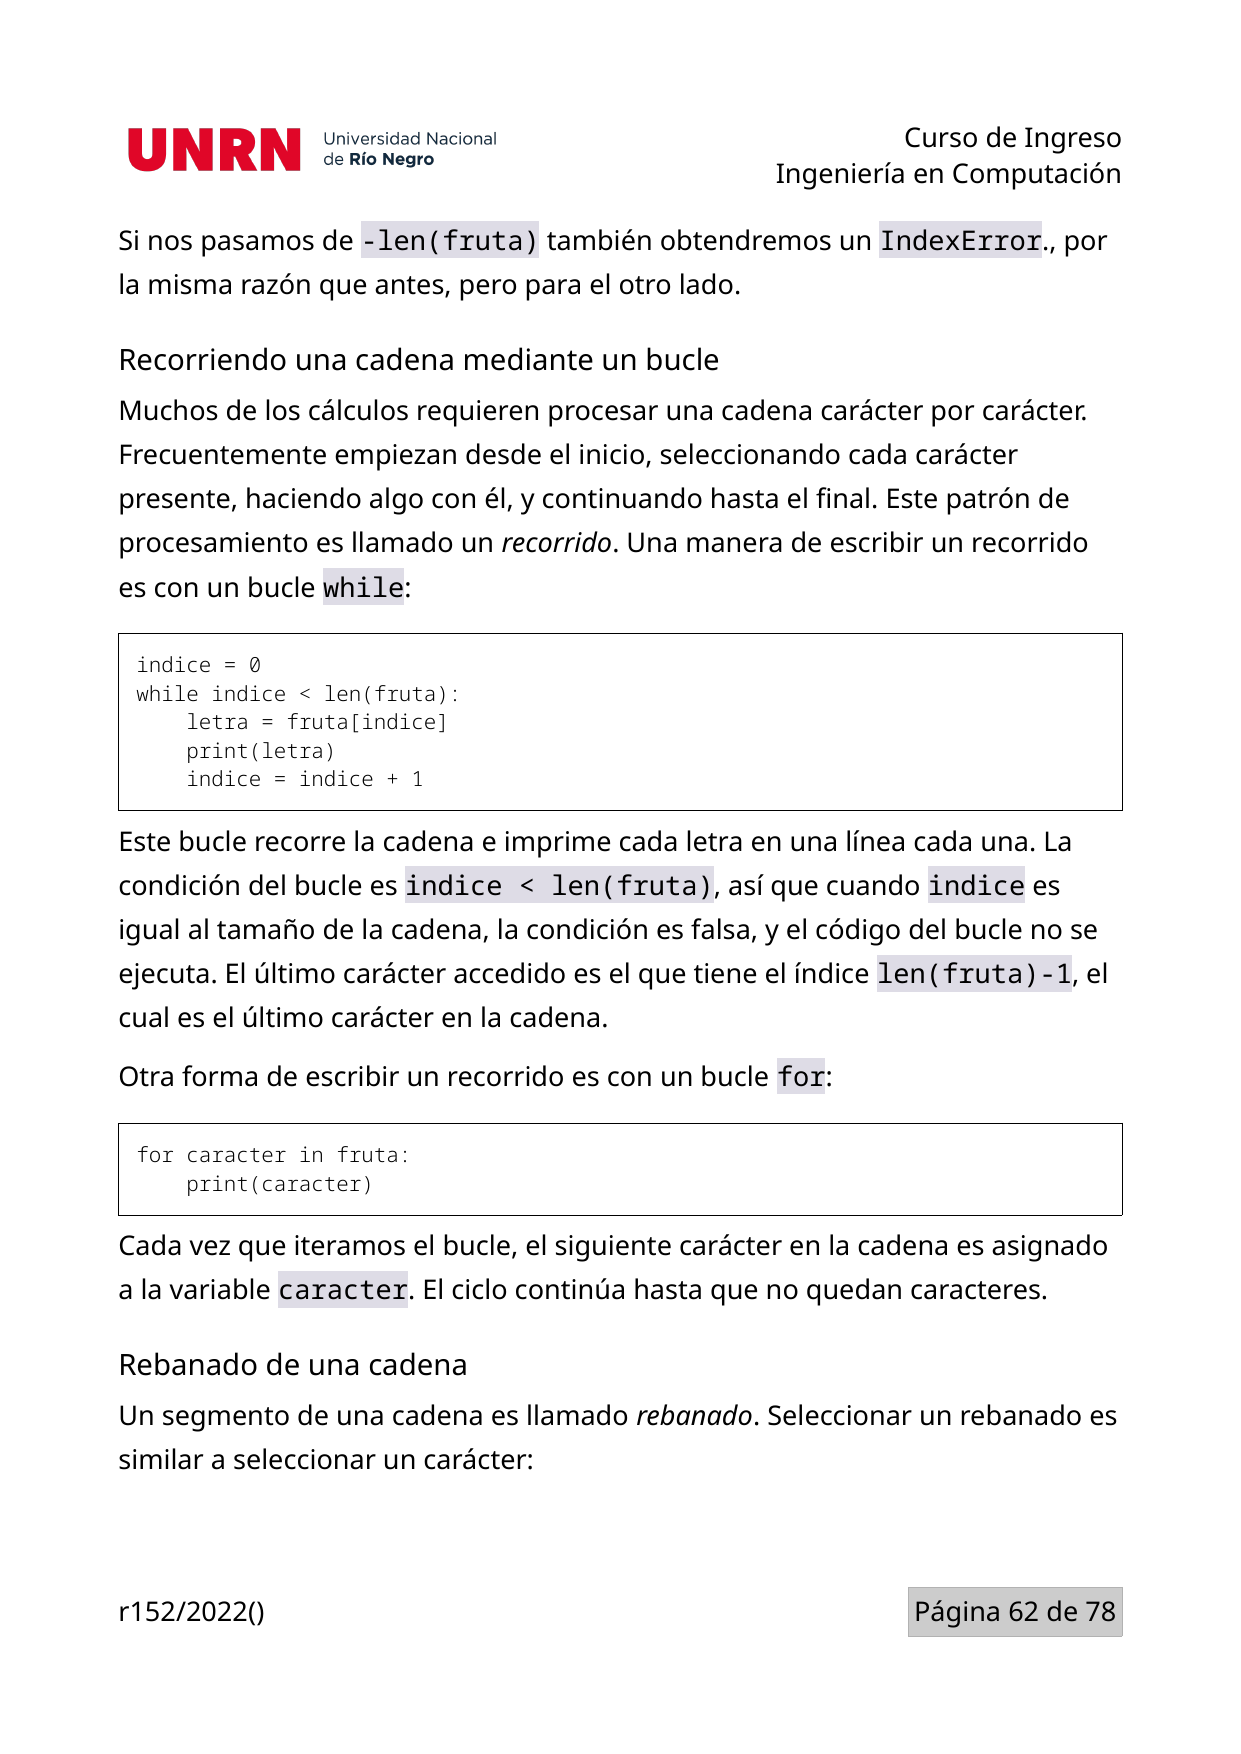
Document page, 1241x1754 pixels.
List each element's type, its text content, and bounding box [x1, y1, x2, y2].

text print(letra) [119, 718, 1122, 746]
picture [118, 118, 505, 180]
text indice = 0 [119, 634, 1122, 661]
text Otra forma de escribir un recorrido es con un bucle for: [118, 1058, 777, 1094]
subtitle Rebanado de una cadena [118, 1344, 1122, 1384]
text print(caracter) [119, 1151, 1122, 1215]
text indice = indice + 1 [119, 746, 1122, 810]
text Cada vez que iteramos el bucle, el siguiente carácter en la cadena es asignado a la variable caracter. El ciclo continúa hasta que no quedan caracteres. [118, 1227, 1122, 1308]
text letra = fruta[indice] [119, 689, 1122, 718]
subtitle Recorriendo una cadena mediante un bucle [118, 339, 1122, 379]
text Un segmento de una cadena es llamado rebanado. Seleccionar un rebanado es similar a seleccionar un carácter: [118, 1397, 1122, 1478]
text Este bucle recorre la cadena e imprime cada letra en una línea cada una. La condición del bucle es indice < len(fruta), así que cuando indice es igual al tamaño de la cadena, la condición es falsa, y el código del bucle no se ejecuta. El último carácter accedido es el que tiene el índice len(fruta)-1, el cual es el último carácter en la cadena. [118, 822, 1122, 1036]
text Otra forma de escribir un recorrido es con un bucle for: [825, 1058, 1122, 1094]
text Muchos de los cálculos requieren procesar una cadena carácter por carácter. Frecuentemente empiezan desde el inicio, seleccionando cada carácter presente, haciendo algo con él, y continuando hasta el final. Este patrón de procesamiento es llamado un recorrido. Una manera de escribir un recorrido es con un bucle while: [118, 391, 1122, 605]
text Si nos pasamos de -len(fruta) también obtendremos un IndexError., por la misma razón que antes, pero para el otro lado. [118, 221, 1122, 302]
text while indice < len(fruta): [119, 661, 1122, 689]
text for caracter in fruta: [119, 1124, 1122, 1151]
